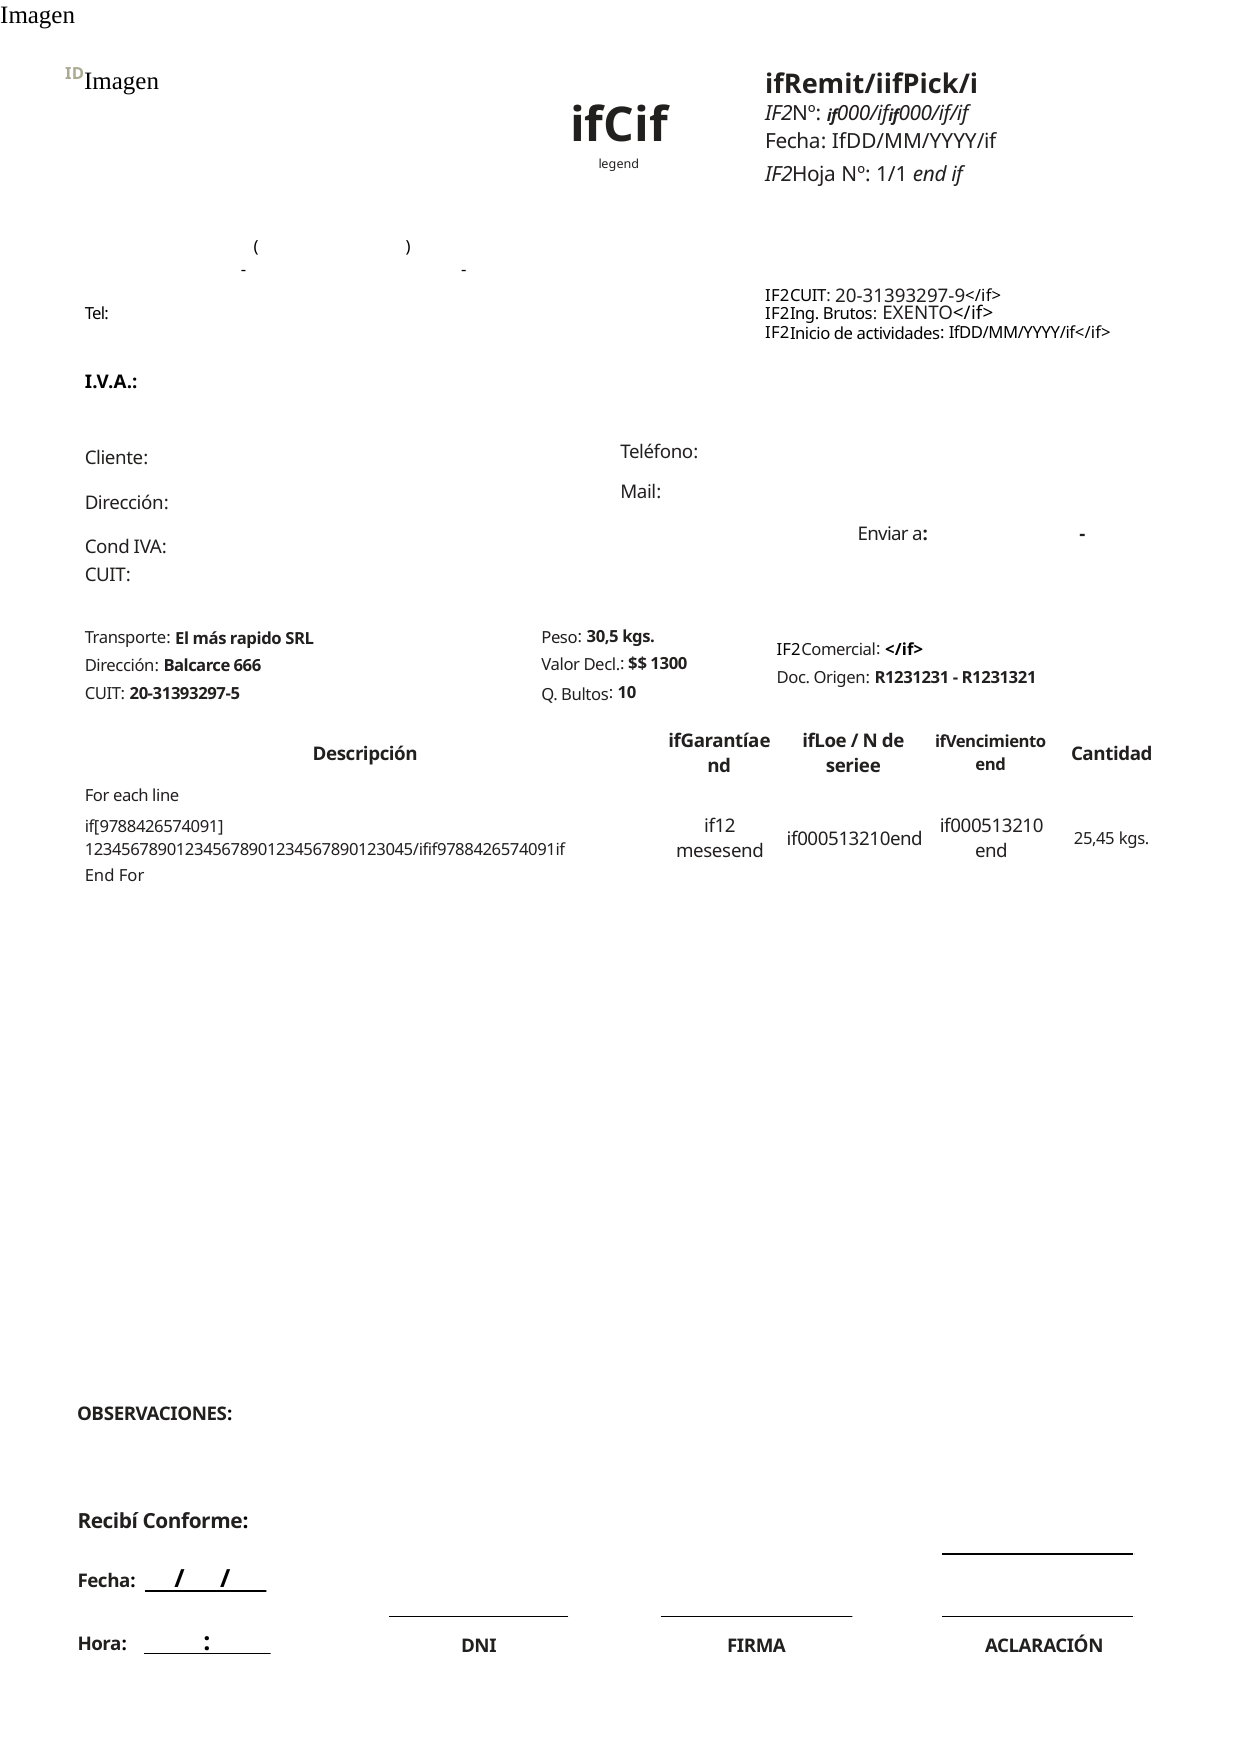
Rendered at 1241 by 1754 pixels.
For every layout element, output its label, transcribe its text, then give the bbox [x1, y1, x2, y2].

table_header [935, 784, 1047, 812]
table_header For each line [65, 784, 665, 812]
table_cell if12 mesesend [665, 812, 774, 863]
table_cell [774, 863, 935, 892]
table_cell [935, 863, 1047, 892]
table_cell [665, 863, 774, 892]
table_cell if[9788426574091] 123456789012345678901234567890123045/ifif9788426574091if [65, 812, 665, 863]
table_cell 25,45 kgs. [1048, 812, 1175, 863]
table_header [1048, 784, 1175, 812]
table_header [774, 784, 935, 812]
table_cell End For [65, 863, 665, 892]
table_cell if000513210end [774, 812, 935, 863]
table_cell [1048, 863, 1175, 892]
table_cell if000513210end [935, 812, 1047, 863]
table_header [665, 784, 774, 812]
